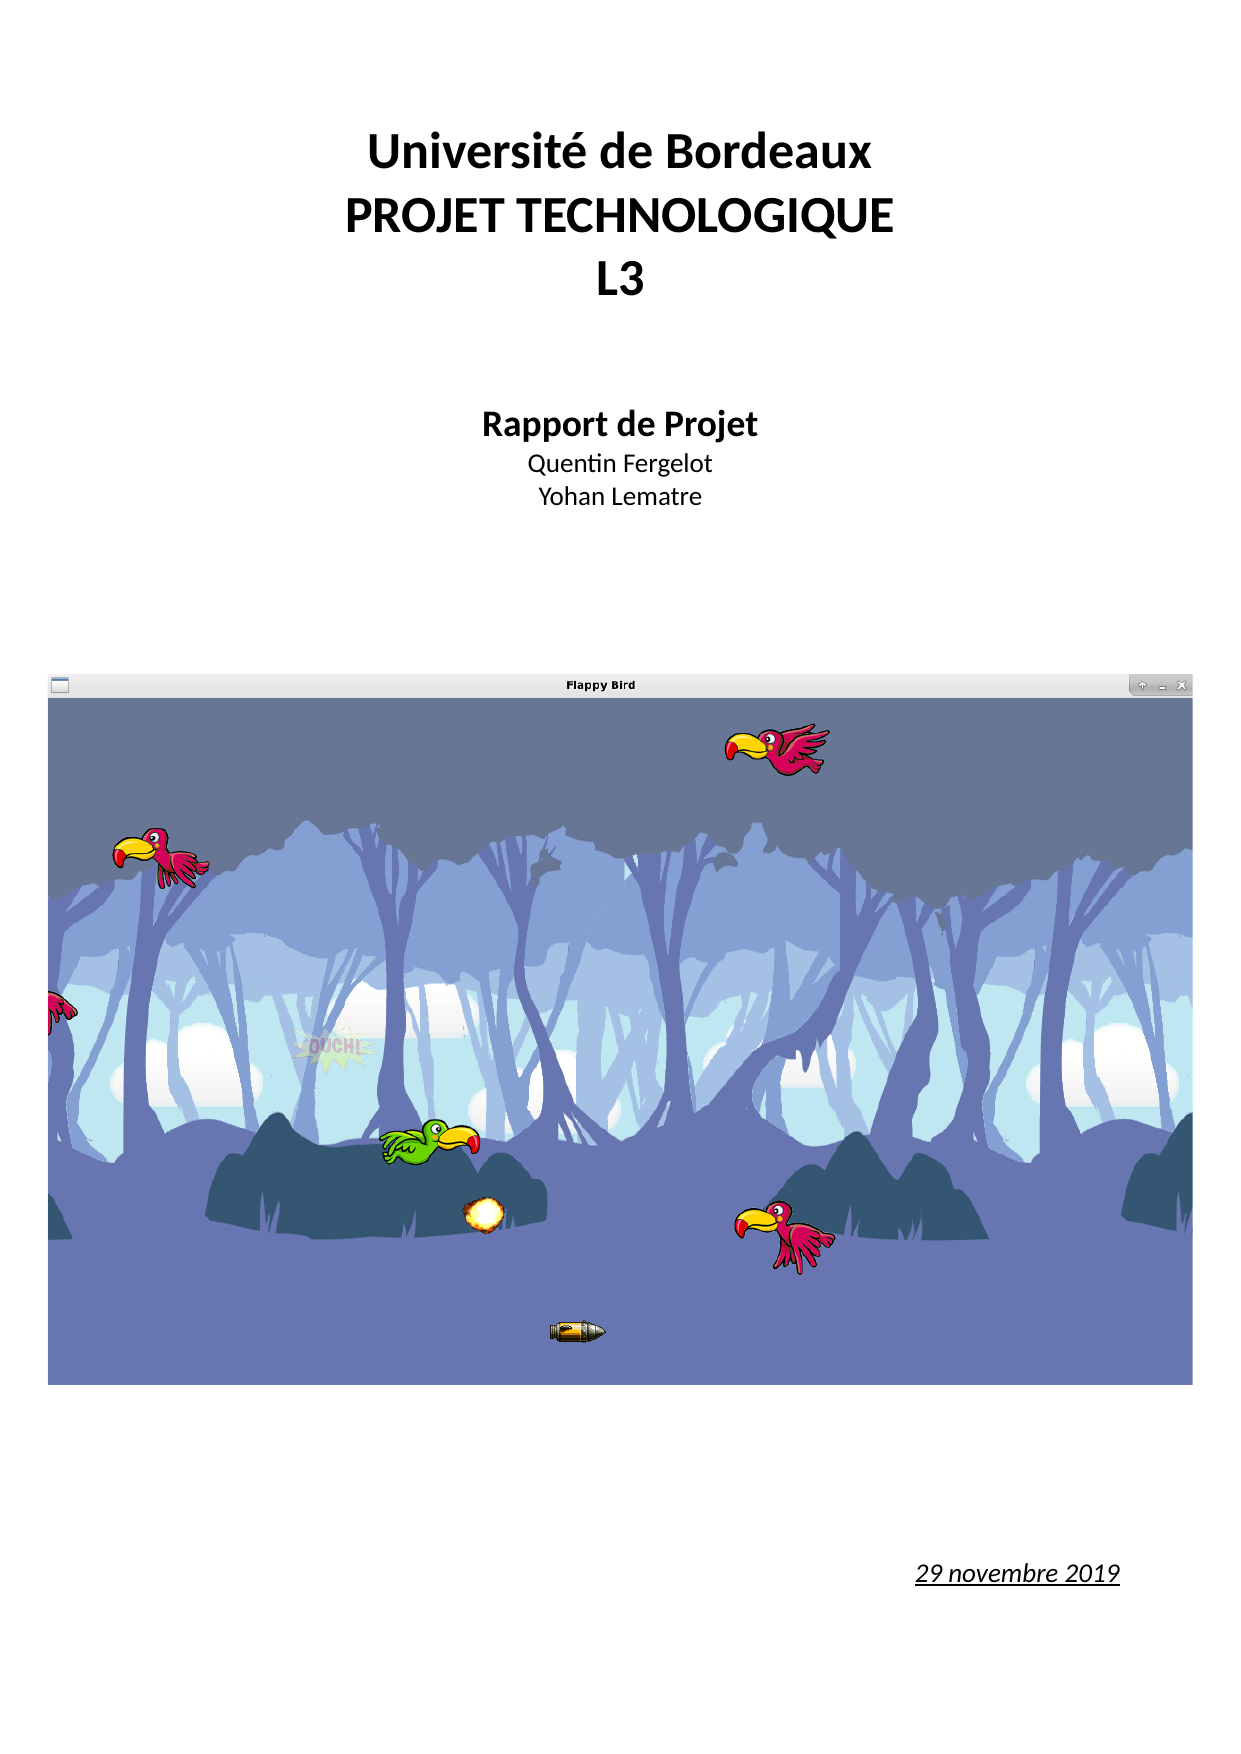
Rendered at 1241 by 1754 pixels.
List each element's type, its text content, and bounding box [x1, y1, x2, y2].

text Yohan Lematre [118, 479, 1122, 512]
text 29 novembre 2019 [118, 1556, 1122, 1589]
text Quentin Fergelot [118, 446, 1122, 479]
text Rapport de Projet [118, 400, 1122, 446]
picture [47, 674, 1193, 1385]
text L3 [118, 245, 1122, 309]
text PROJET TECHNOLOGIQUE [118, 182, 1122, 245]
text Université de Bordeaux [118, 118, 1122, 182]
